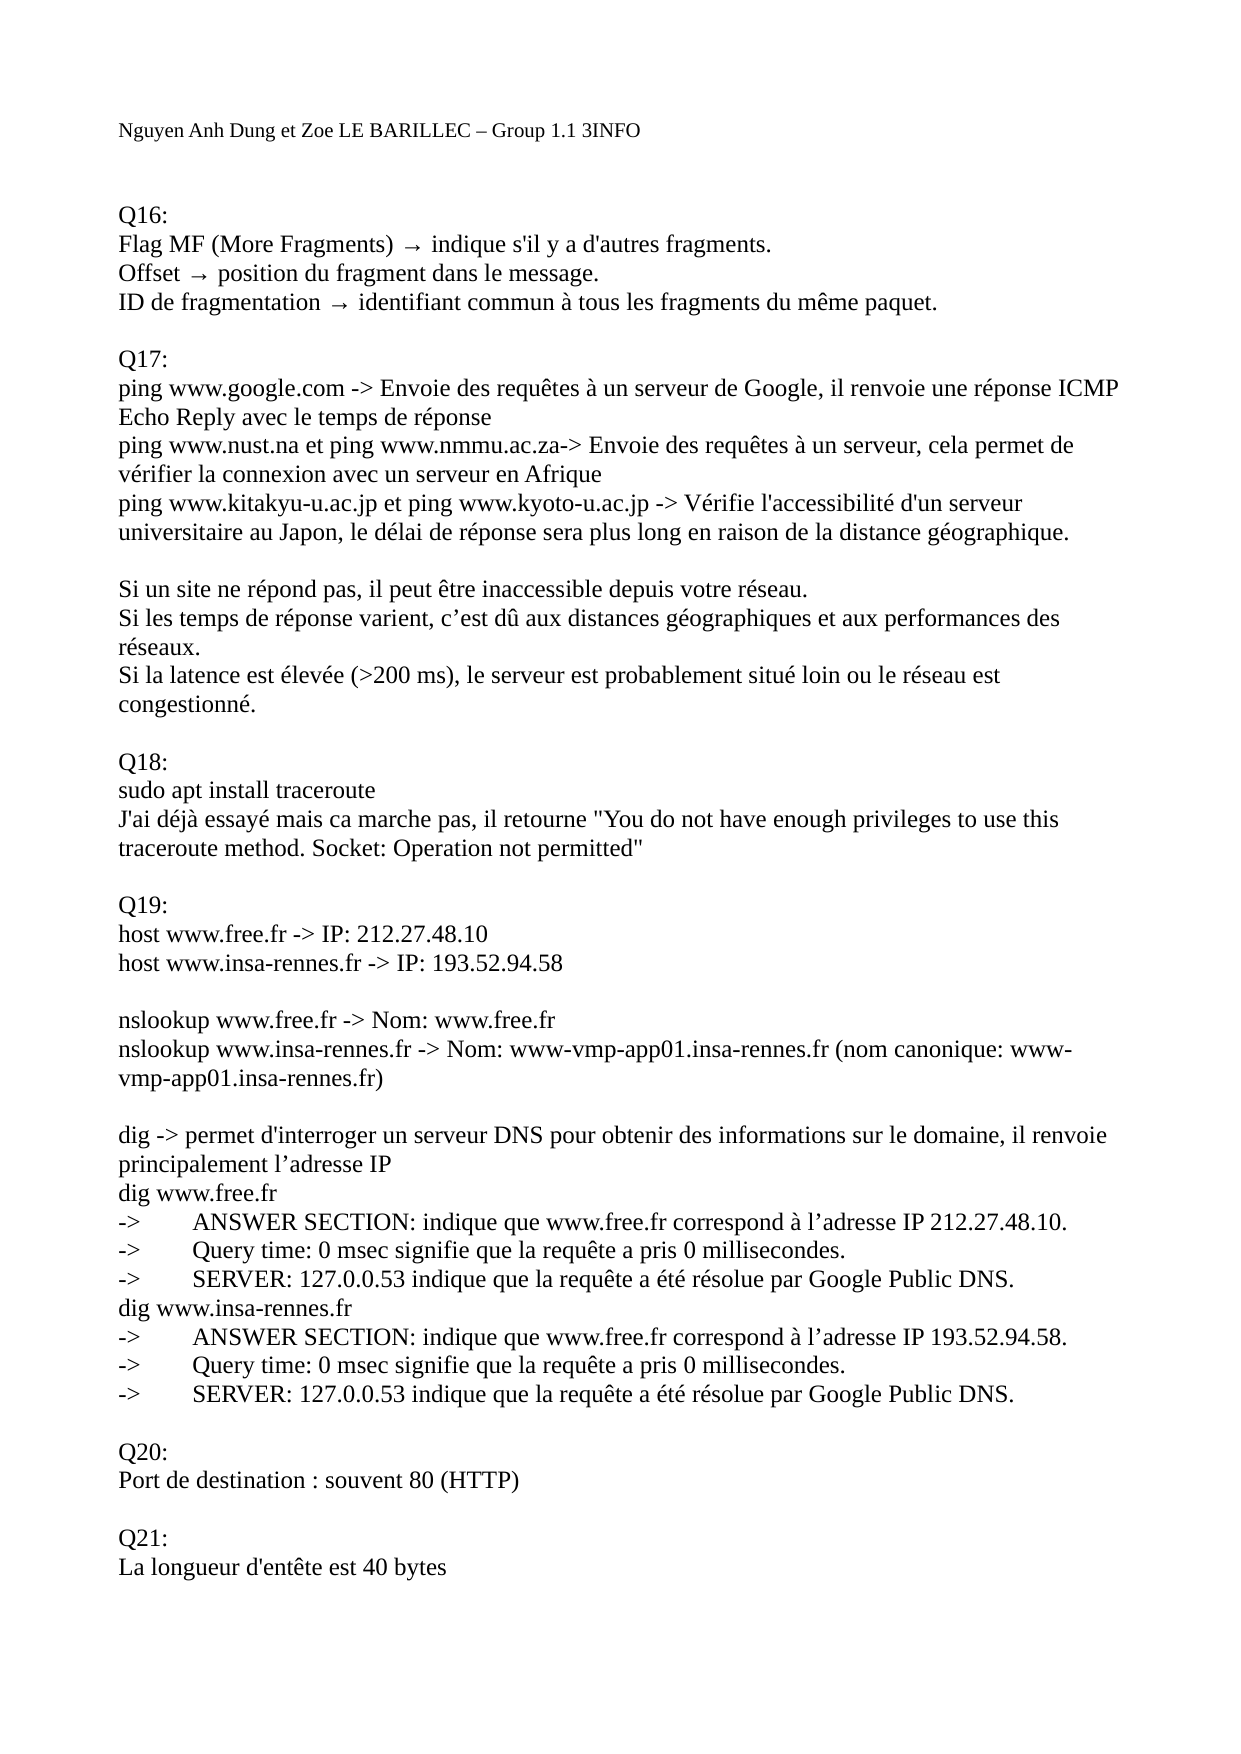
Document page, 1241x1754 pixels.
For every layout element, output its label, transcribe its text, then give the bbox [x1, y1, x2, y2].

text Q21: [118, 1523, 1122, 1552]
text dig www.insa-rennes.fr [118, 1293, 1122, 1322]
text Si un site ne répond pas, il peut être inaccessible depuis votre réseau. [118, 574, 1122, 603]
text J'ai déjà essayé mais ca marche pas, il retourne "You do not have enough privileges to use this traceroute method. Socket: Operation not permitted" [118, 804, 1122, 862]
text Flag MF (More Fragments) → indique s'il y a d'autres fragments. [118, 229, 1122, 258]
text La longueur d'entête est 40 bytes [118, 1552, 1122, 1580]
text Q19: [118, 890, 1122, 919]
text -> Query time: 0 msec signifie que la requête a pris 0 millisecondes. [118, 1350, 1122, 1379]
text Q20: [118, 1437, 1122, 1465]
text -> ANSWER SECTION: indique que www.free.fr correspond à l’adresse IP 193.52.94.58. [118, 1322, 1122, 1350]
text ping www.nust.na et ping www.nmmu.ac.za-> Envoie des requêtes à un serveur, cela permet de vérifier la connexion avec un serveur en Afrique [118, 430, 1122, 488]
text Q18: [118, 747, 1122, 775]
text ping www.google.com -> Envoie des requêtes à un serveur de Google, il renvoie une réponse ICMP Echo Reply avec le temps de réponse [118, 373, 1122, 430]
text host www.insa-rennes.fr -> IP: 193.52.94.58 [118, 948, 1122, 977]
text Si les temps de réponse varient, c’est dû aux distances géographiques et aux performances des réseaux. [118, 603, 1122, 660]
text Offset → position du fragment dans le message. [118, 258, 1122, 287]
text nslookup www.free.fr -> Nom: www.free.fr [118, 1005, 1122, 1034]
text dig -> permet d'interroger un serveur DNS pour obtenir des informations sur le domaine, il renvoie principalement l’adresse IP [118, 1120, 1122, 1178]
text -> SERVER: 127.0.0.53 indique que la requête a été résolue par Google Public DNS. [118, 1379, 1122, 1408]
text Q17: [118, 344, 1122, 373]
text ID de fragmentation → identifiant commun à tous les fragments du même paquet. [118, 287, 1122, 315]
text dig www.free.fr [118, 1178, 1122, 1207]
text Q16: [118, 200, 1122, 229]
text -> ANSWER SECTION: indique que www.free.fr correspond à l’adresse IP 212.27.48.10. [118, 1207, 1122, 1235]
text Si la latence est élevée (>200 ms), le serveur est probablement situé loin ou le réseau est congestionné. [118, 660, 1122, 718]
text -> Query time: 0 msec signifie que la requête a pris 0 millisecondes. [118, 1235, 1122, 1264]
text ping www.kitakyu-u.ac.jp et ping www.kyoto-u.ac.jp -> Vérifie l'accessibilité d'un serveur universitaire au Japon, le délai de réponse sera plus long en raison de la distance géographique. [118, 488, 1122, 545]
text -> SERVER: 127.0.0.53 indique que la requête a été résolue par Google Public DNS. [118, 1264, 1122, 1293]
text sudo apt install traceroute [118, 775, 1122, 804]
text Port de destination : souvent 80 (HTTP) [118, 1465, 1122, 1494]
text host www.free.fr -> IP: 212.27.48.10 [118, 919, 1122, 948]
text nslookup www.insa-rennes.fr -> Nom: www-vmp-app01.insa-rennes.fr (nom canonique: www-vmp-app01.insa-rennes.fr) [118, 1034, 1122, 1092]
